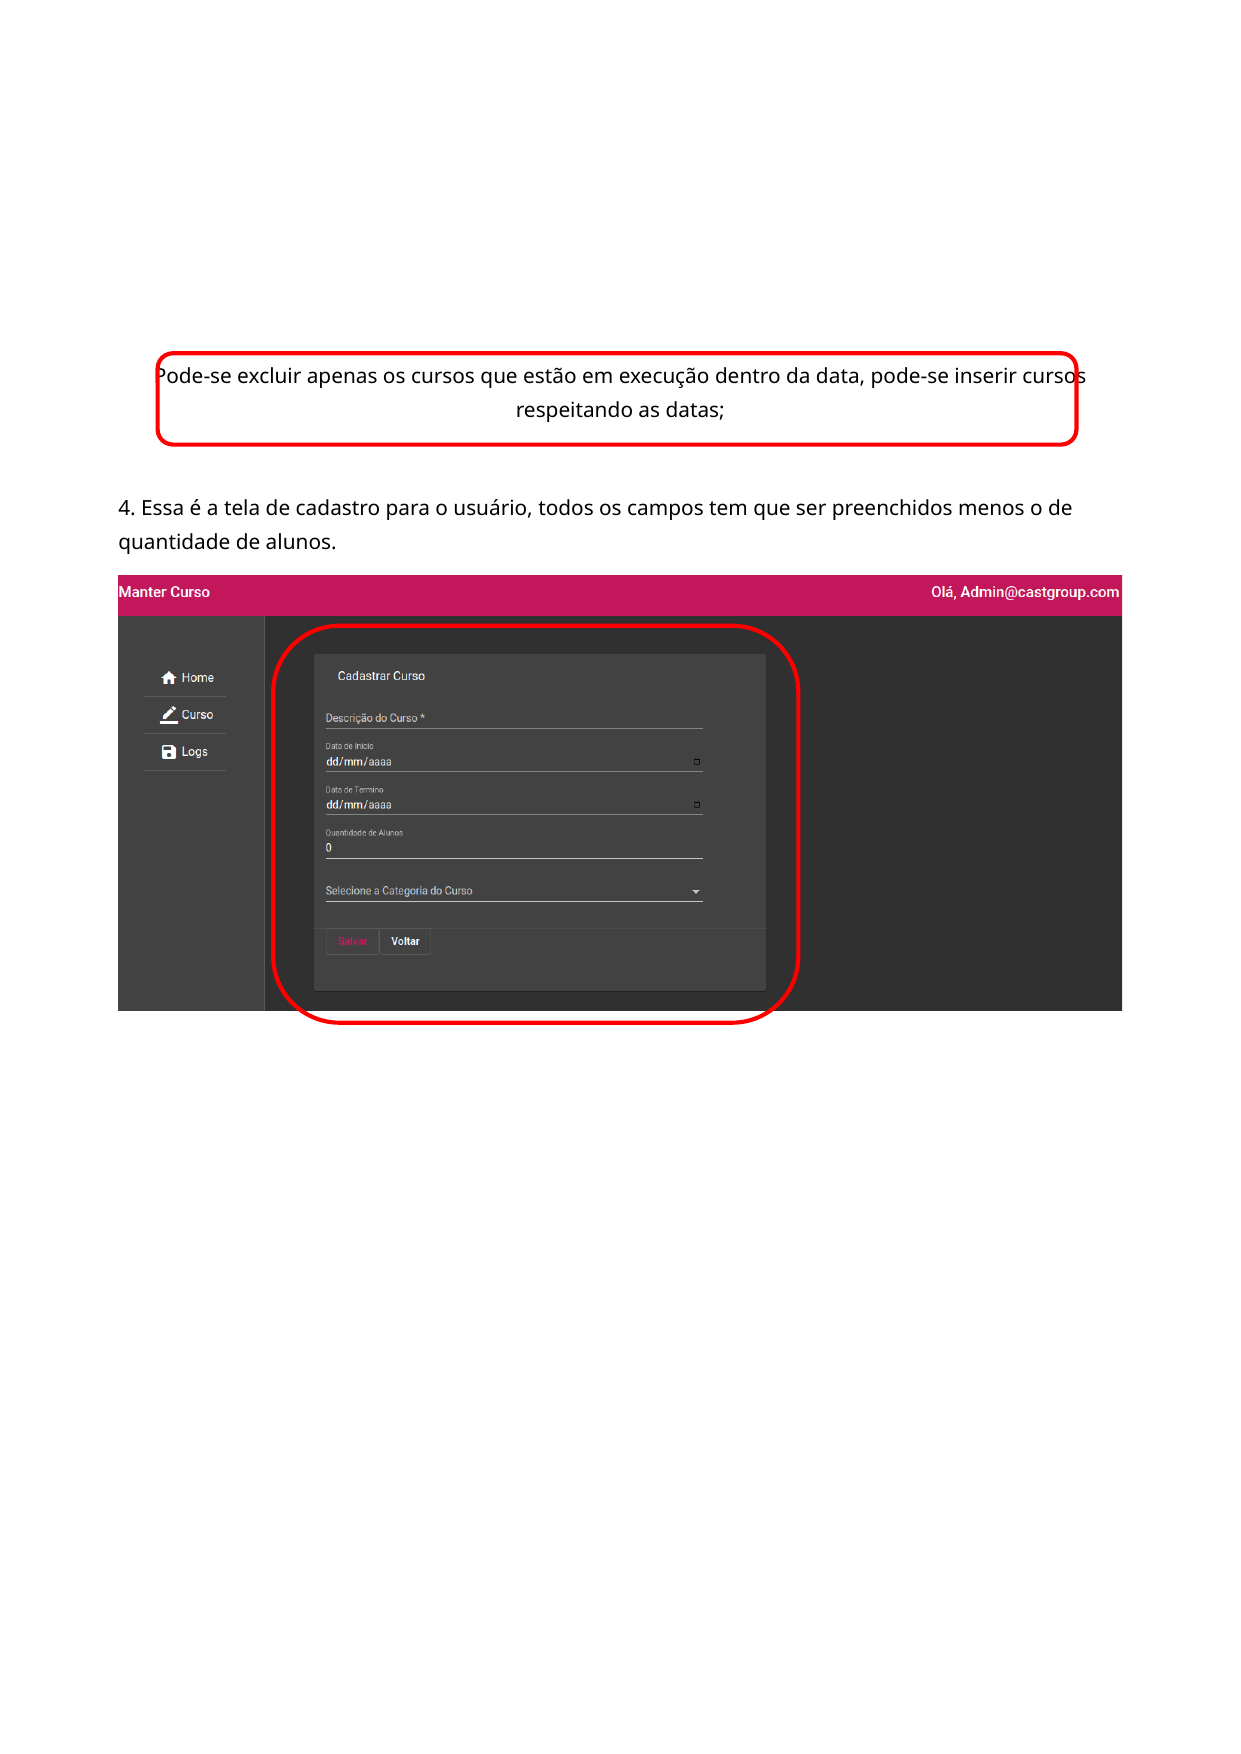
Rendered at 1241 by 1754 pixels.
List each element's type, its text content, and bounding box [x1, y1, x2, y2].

text Pode-se excluir apenas os cursos que estão em execução dentro da data, pode-se inserir cursos respeitando as datas; [1078, 361, 1122, 424]
text Pode-se excluir apenas os cursos que estão em execução dentro da data, pode-se inserir cursos respeitando as datas; [118, 361, 156, 424]
text Pode-se excluir apenas os cursos que estão em execução dentro da data, pode-se inserir cursos respeitando as datas; [160, 361, 1074, 424]
picture [276, 628, 796, 1011]
text 4. Essa é a tela de cadastro para o usuário, todos os campos tem que ser preenchidos menos o de quantidade de alunos. [118, 493, 1122, 555]
picture [118, 575, 1123, 1011]
